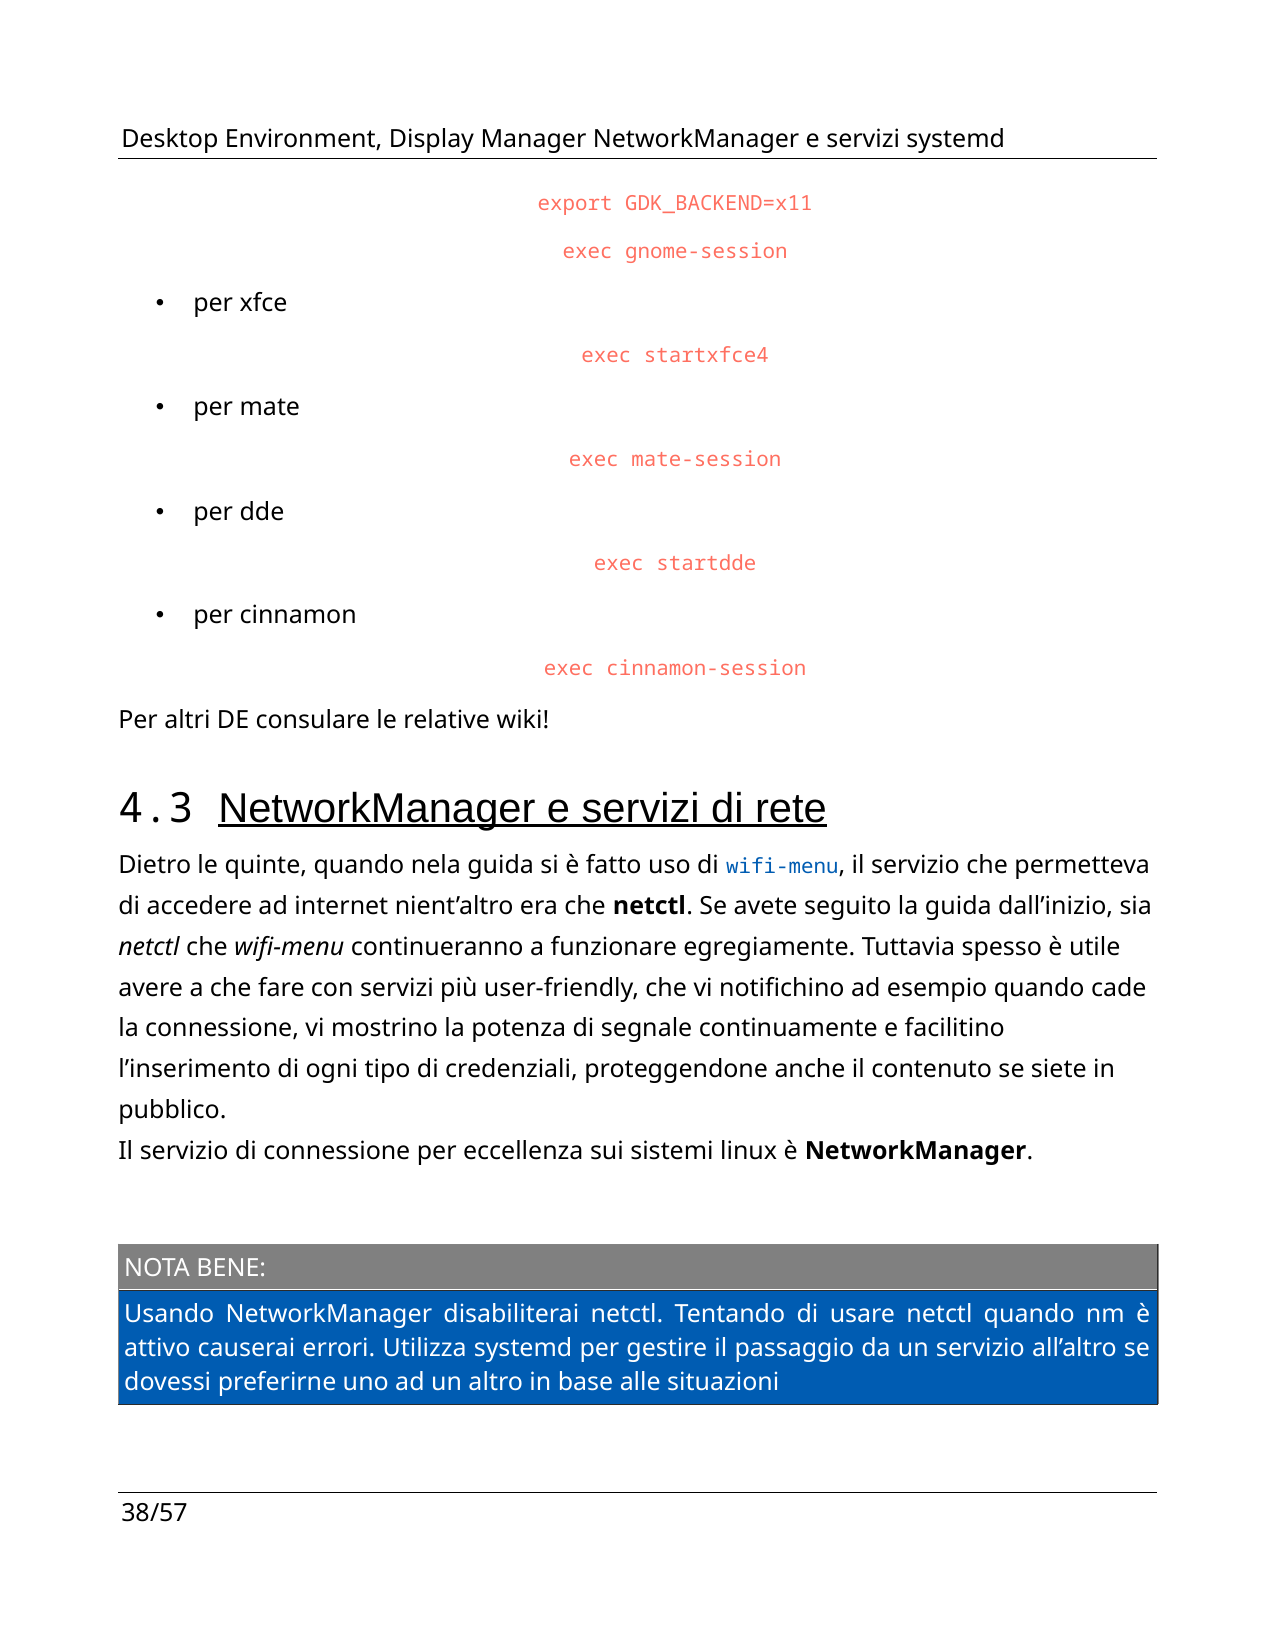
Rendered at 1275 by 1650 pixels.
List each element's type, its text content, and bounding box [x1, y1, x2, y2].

list per cinnamon [156, 597, 1157, 631]
table_header NOTA BENE: [119, 1245, 1157, 1289]
list exec cinnamon-session [156, 653, 1157, 681]
list exec mate-session [156, 444, 1157, 473]
list per xfce [156, 285, 1157, 319]
list export GDK_BACKEND=x11 [156, 188, 1157, 216]
subtitle NetworkManager e servizi di rete [118, 777, 1157, 834]
list per mate [156, 389, 1157, 423]
list exec gnome-session [156, 236, 1157, 265]
list exec startdde [156, 548, 1157, 577]
table_cell Usando NetworkManager disabiliterai netctl. Tentando di usare netctl quando nm è attivo causerai errori. Utilizza systemd per gestire il passaggio da un servizio all’altro se dovessi preferirne uno ad un altro in base alle situazioni [119, 1291, 1157, 1404]
text Per altri DE consulare le relative wiki! [118, 701, 1157, 735]
list per dde [156, 493, 1157, 527]
text Dietro le quinte, quando nela guida si è fatto uso di wifi-menu, il servizio che permetteva di accedere ad internet nient’altro era che netctl. Se avete seguito la guida dall’inizio, sia netctl che wifi-menu continueranno a funzionare egregiamente. Tuttavia spesso è utile avere a che fare con servizi più user-friendly, che vi notifichino ad esempio quando cade la connessione, vi mostrino la potenza di segnale continuamente e facilitino l’inserimento di ogni tipo di credenziali, proteggendone anche il contenuto se siete in pubblico. Il servizio di connessione per eccellenza sui sistemi linux è NetworkManager. [118, 847, 1157, 1167]
list exec startxfce4 [156, 340, 1157, 369]
